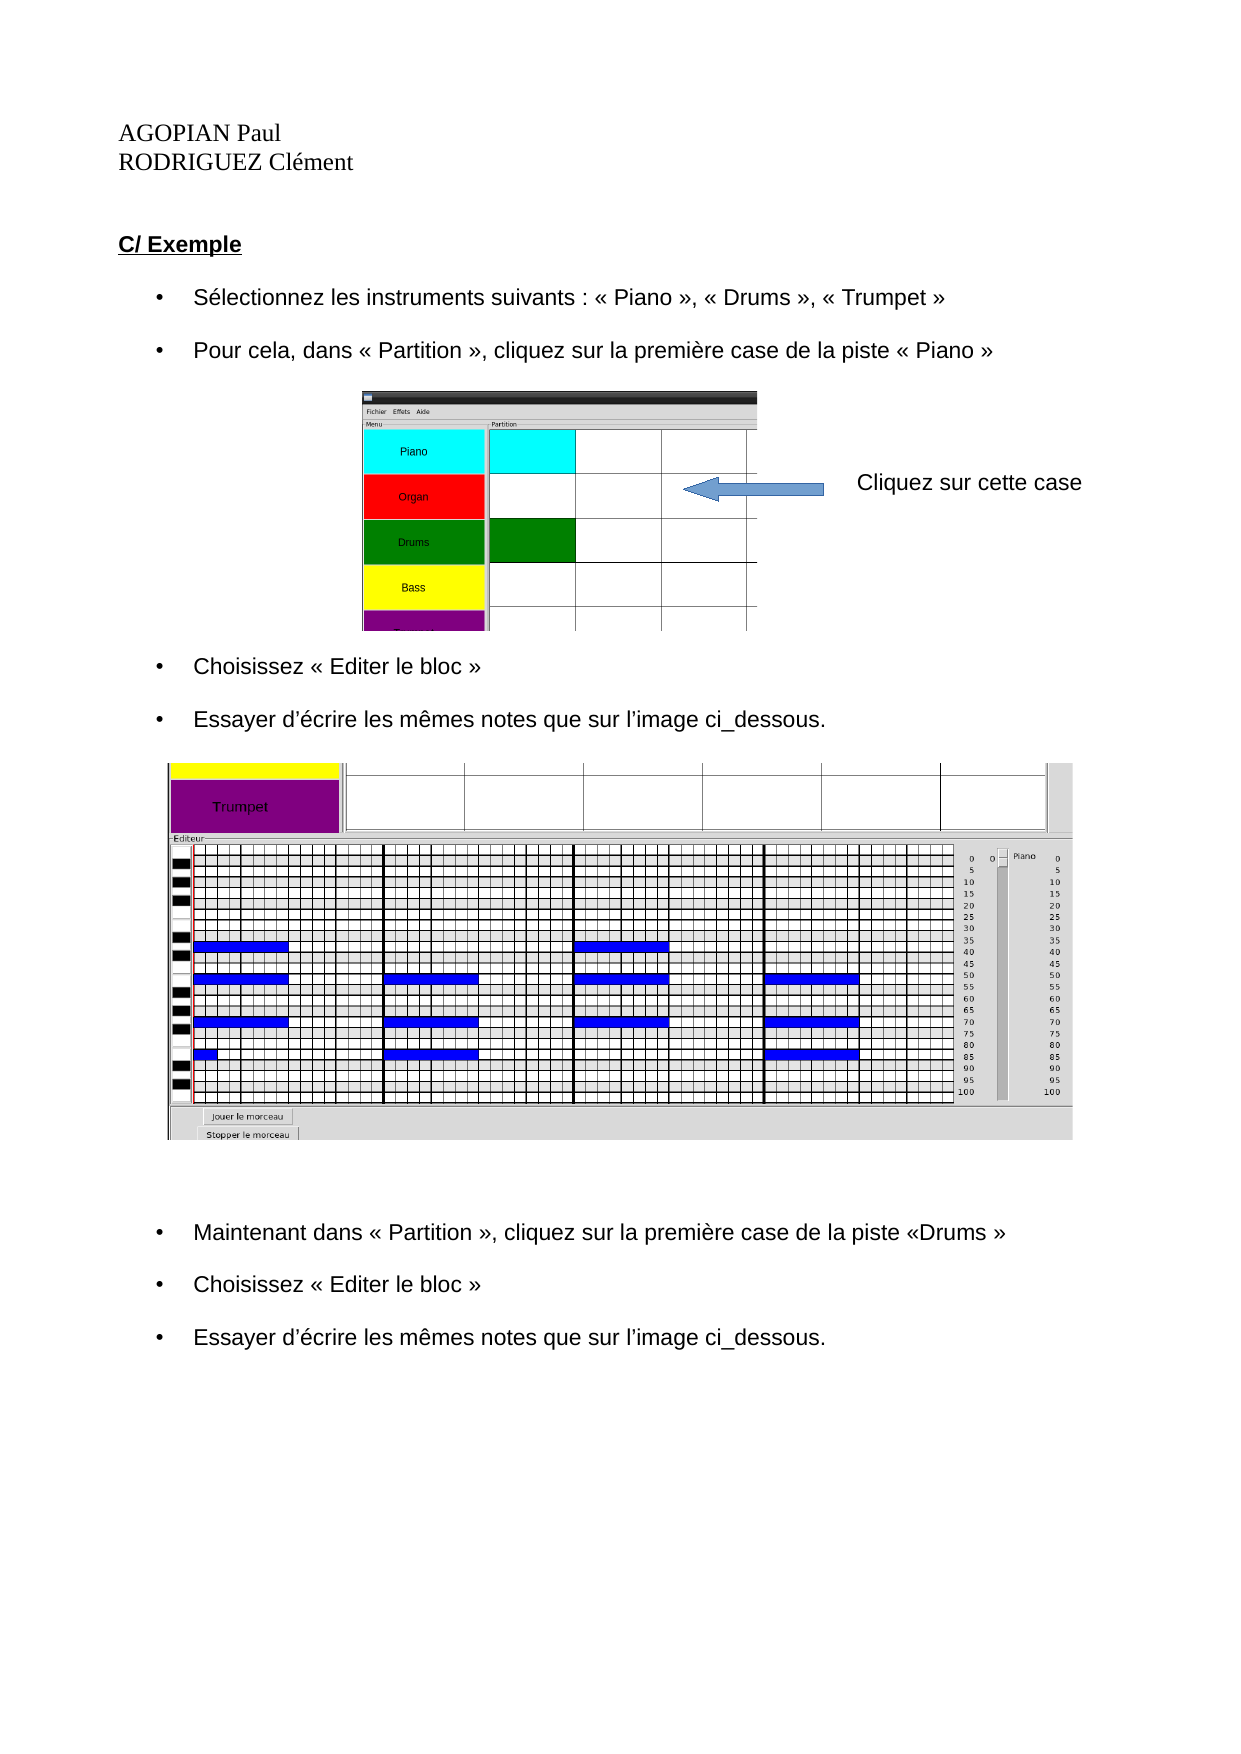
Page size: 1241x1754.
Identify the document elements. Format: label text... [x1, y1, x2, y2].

list Maintenant dans « Partition », cliquez sur la première case de la piste «Drums » [156, 1219, 1122, 1245]
text Cliquez sur cette case [118, 469, 1122, 495]
text C/ Exemple [118, 231, 1122, 258]
list Sélectionnez les instruments suivants : « Piano », « Drums », « Trumpet » [156, 284, 1122, 311]
list Essayer d’écrire les mêmes notes que sur l’image ci_dessous. [156, 706, 1122, 732]
list Choisissez « Editer le bloc » [156, 1271, 1122, 1298]
list Essayer d’écrire les mêmes notes que sur l’image ci_dessous. [156, 1324, 1122, 1350]
list Choisissez « Editer le bloc » [156, 653, 1122, 679]
list Pour cela, dans « Partition », cliquez sur la première case de la piste « Piano » [156, 337, 1122, 363]
